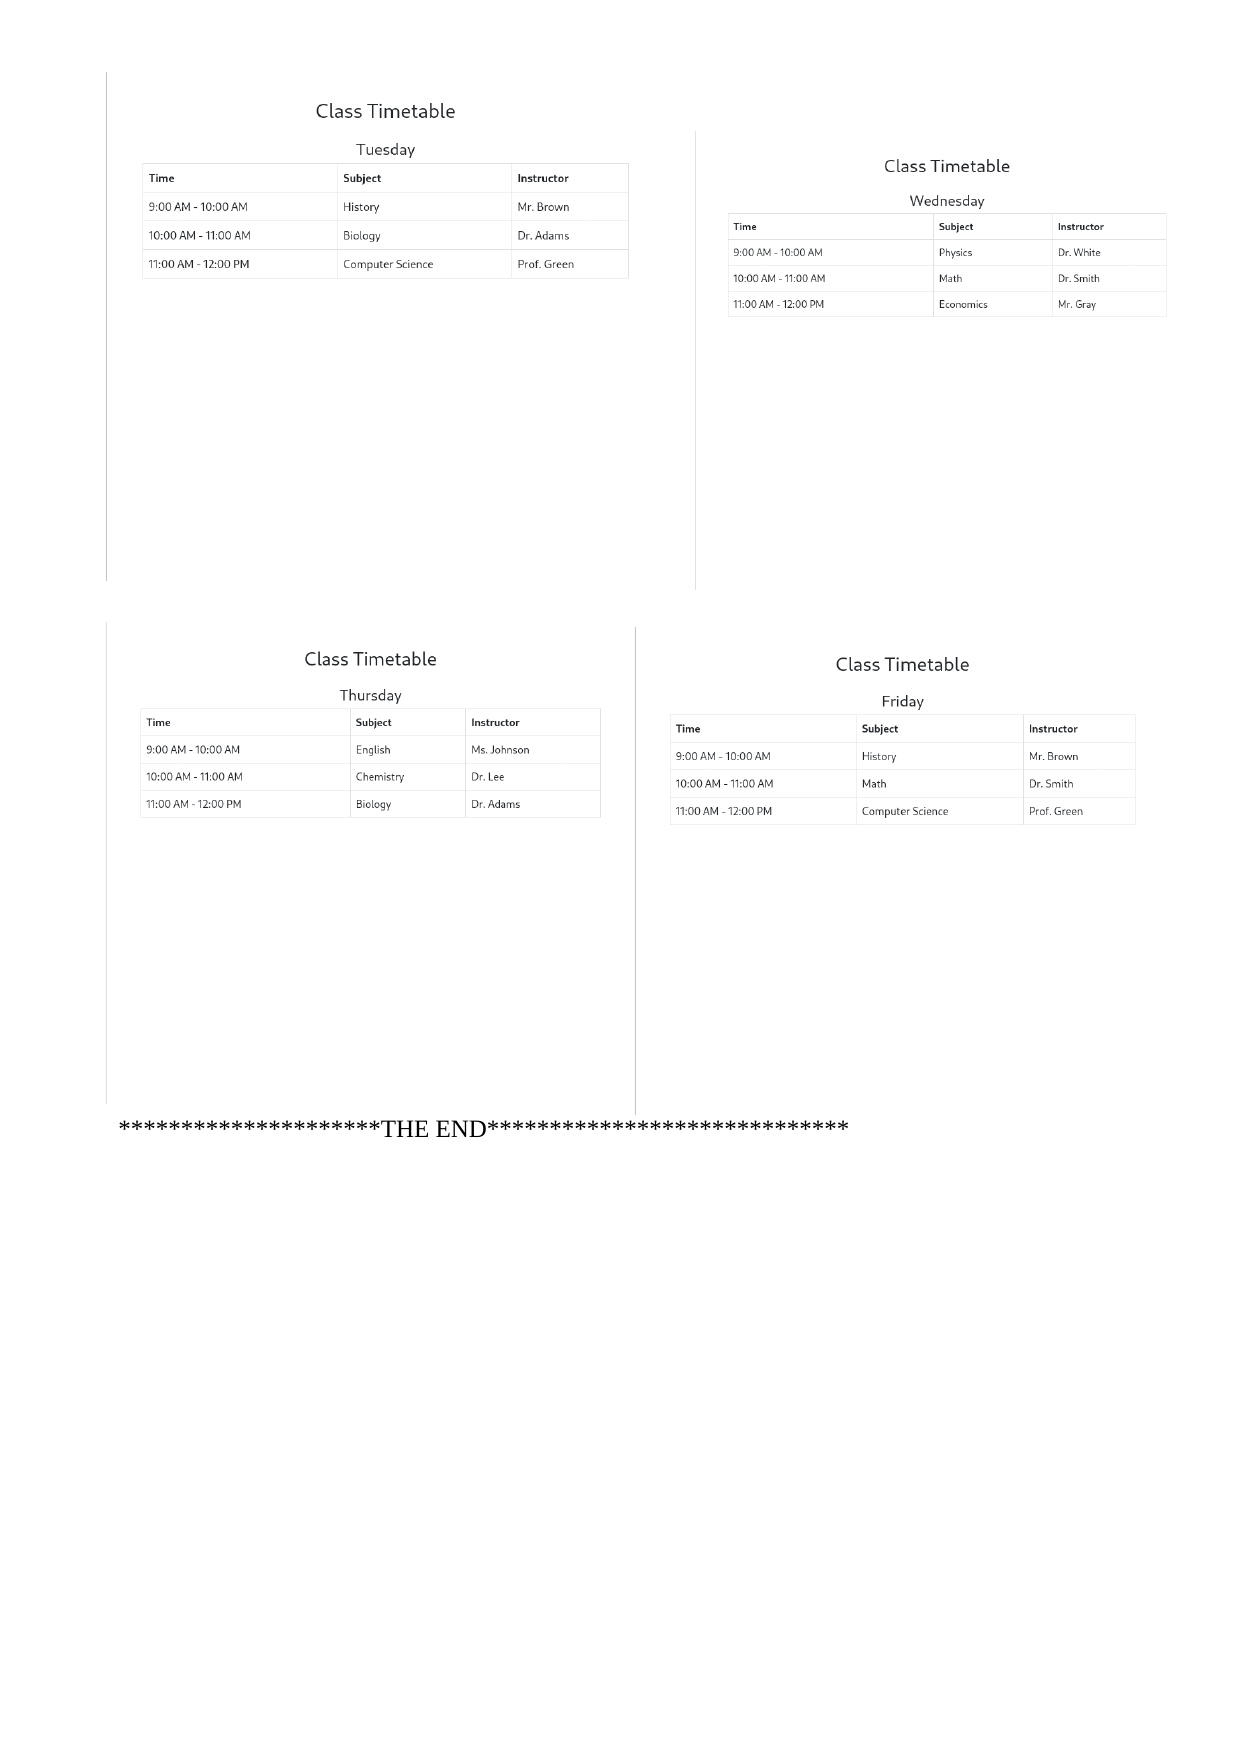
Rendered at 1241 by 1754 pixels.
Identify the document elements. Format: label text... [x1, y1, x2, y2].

picture [694, 131, 1199, 590]
text *********************THE END***************************** [118, 1104, 1122, 1143]
text [118, 607, 1122, 627]
picture [105, 72, 665, 581]
picture [105, 622, 1170, 1115]
